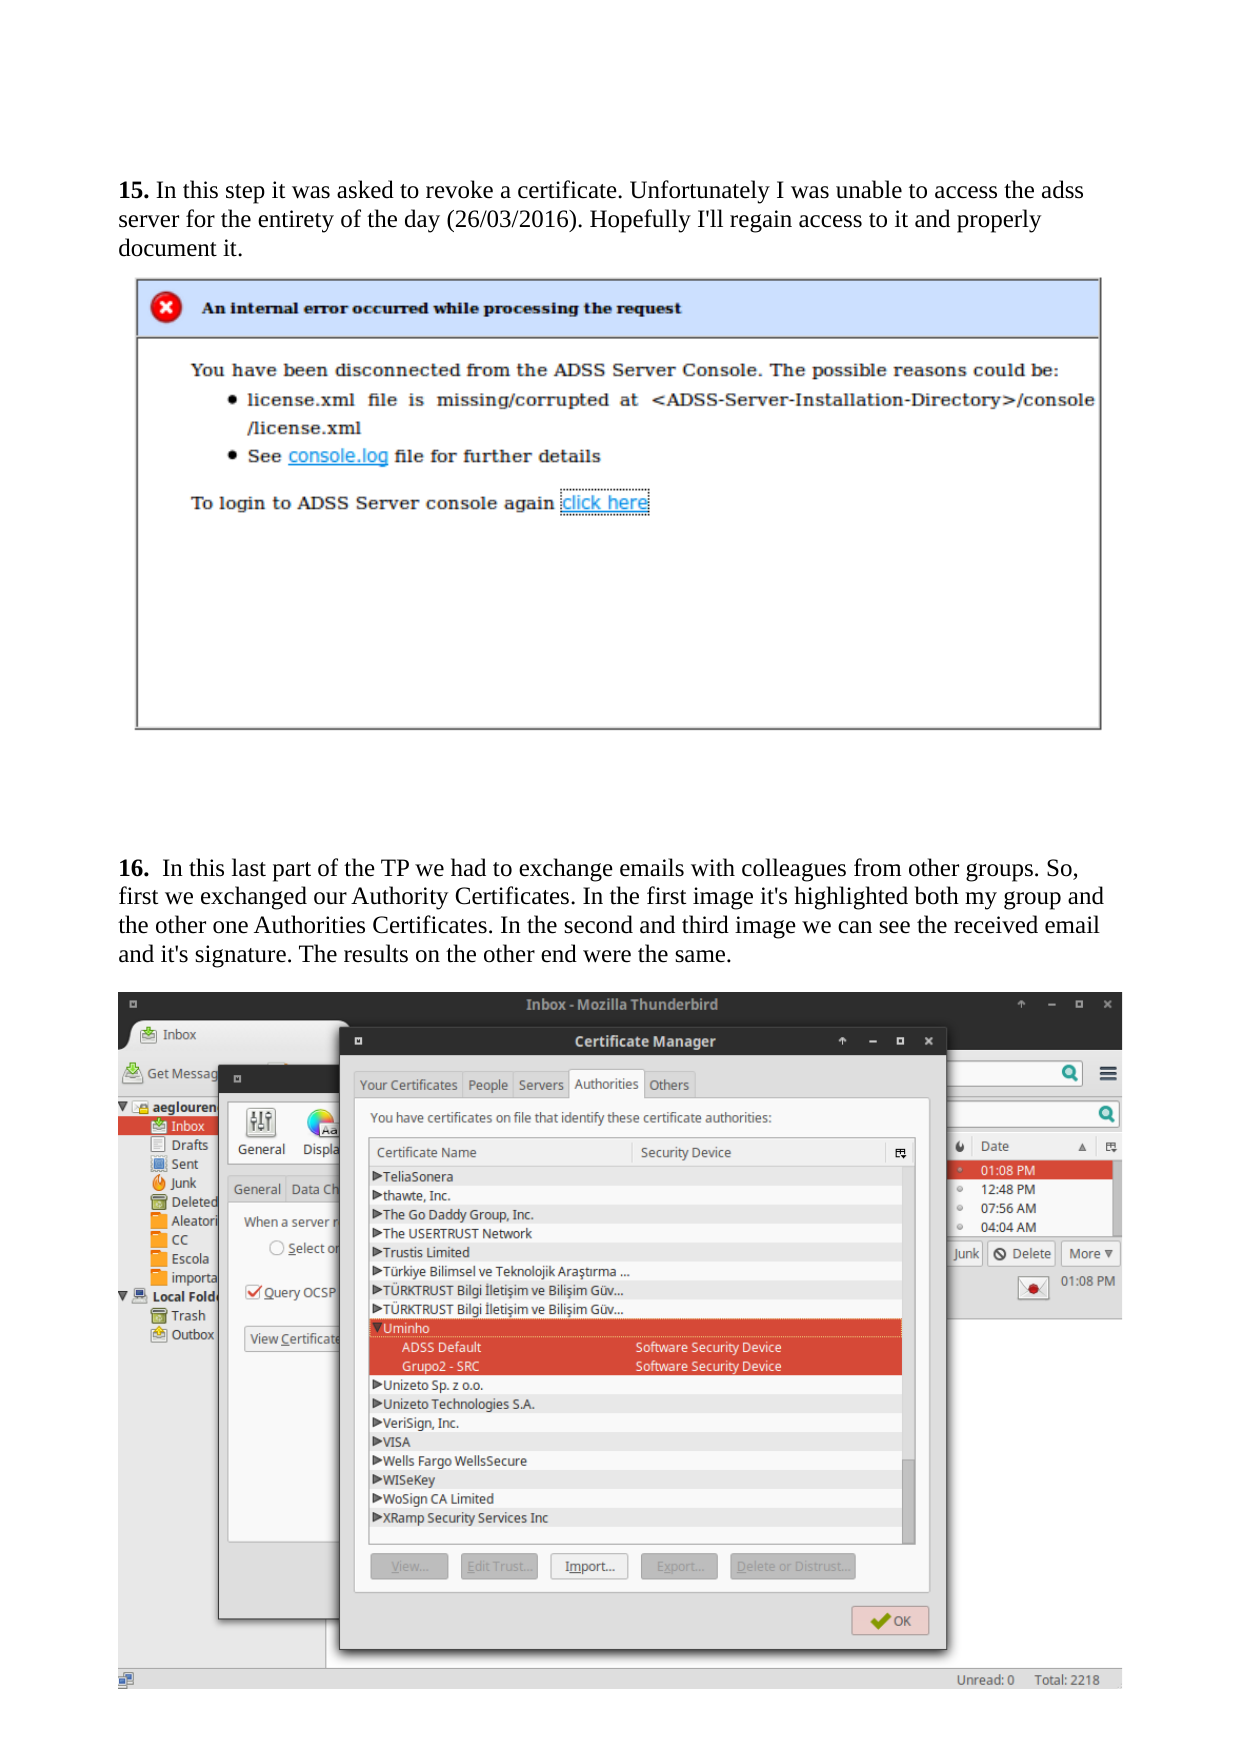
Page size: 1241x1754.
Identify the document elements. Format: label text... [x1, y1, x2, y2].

picture [118, 992, 1123, 1689]
text 15. In this step it was asked to revoke a certificate. Unfortunately I was unable to access the adss server for the entirety of the day (26/03/2016). Hopefully I'll regain access to it and properly document it. [118, 176, 1122, 262]
picture [132, 270, 1108, 738]
text 16. In this last part of the TP we had to exchange emails with colleagues from other groups. So, first we exchanged our Authority Certificates. In the first image it's highlighted both my group and the other one Authorities Certificates. In the second and third image we can see the received email and it's signature. The results on the other end were the same. [118, 853, 1122, 968]
